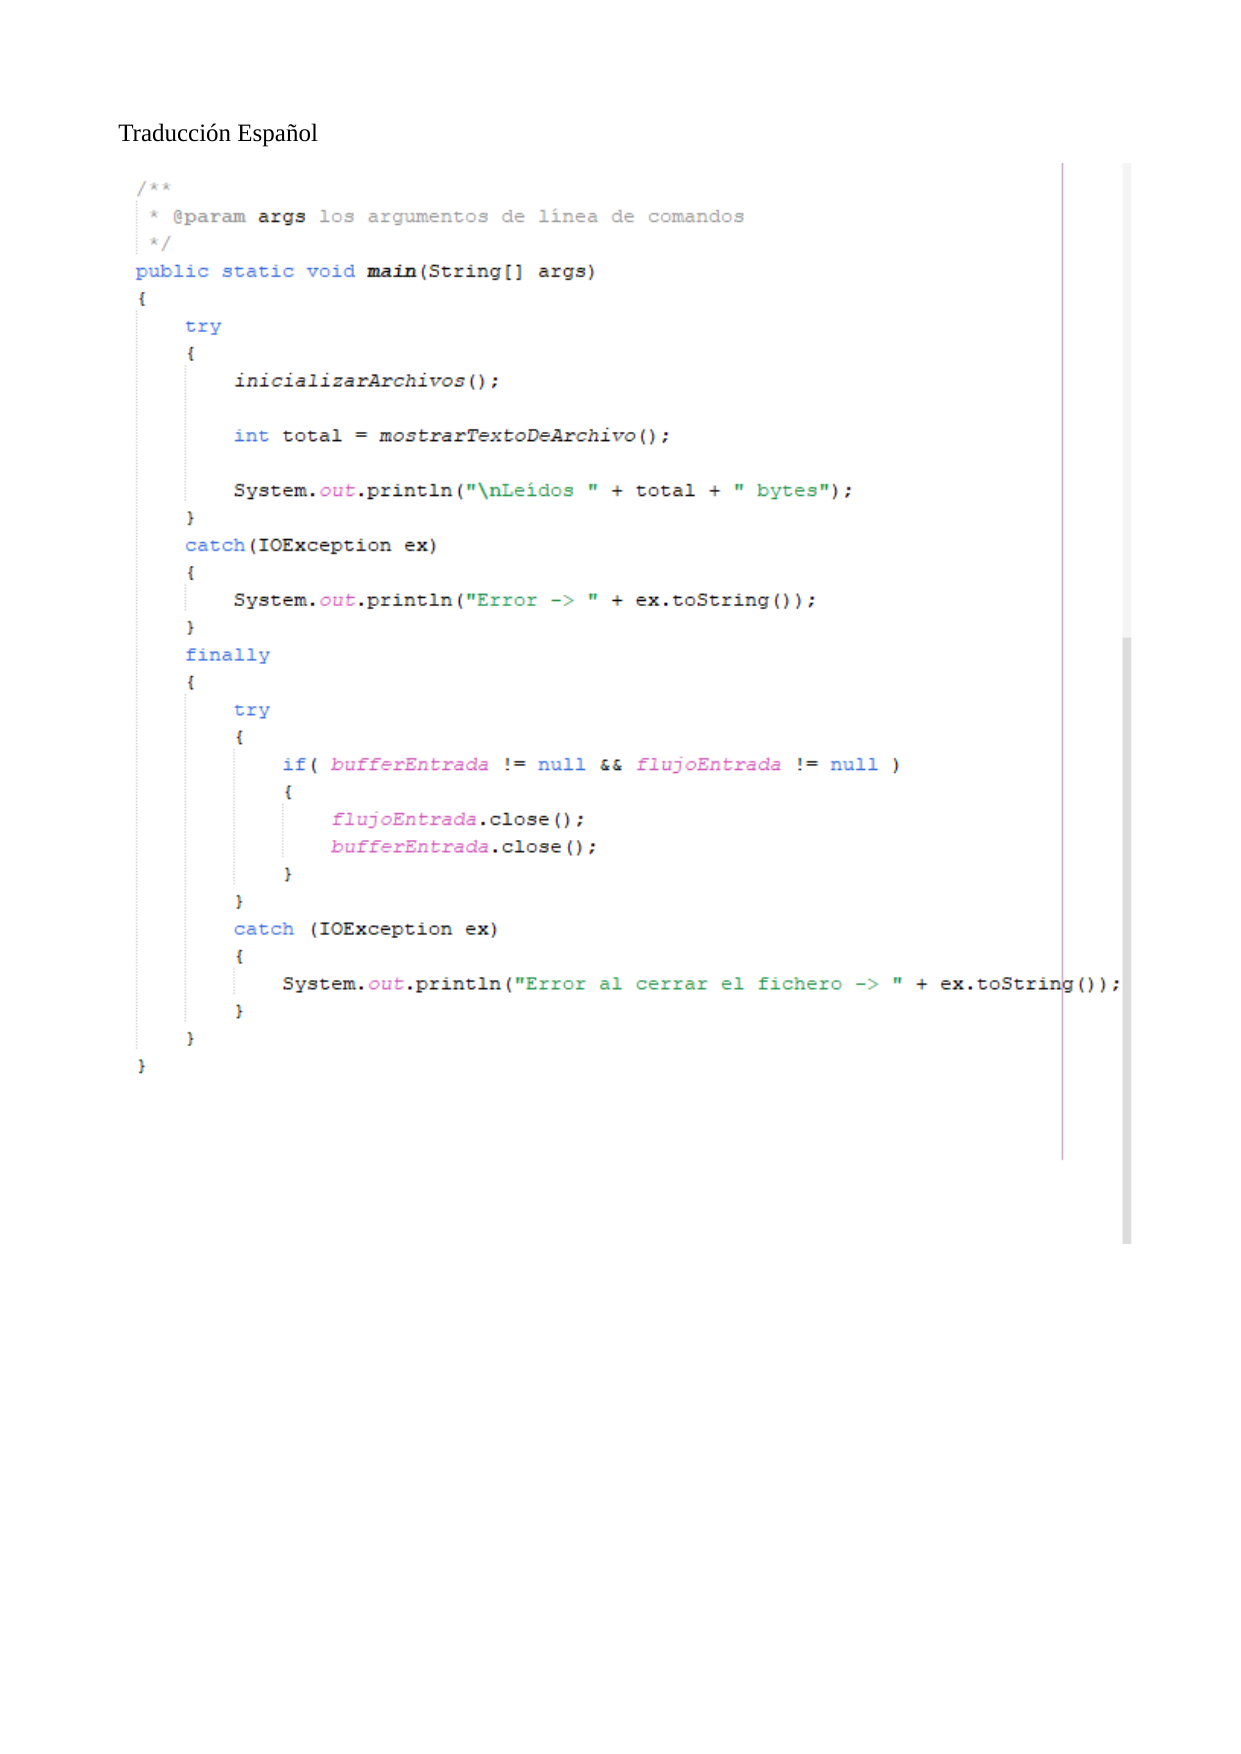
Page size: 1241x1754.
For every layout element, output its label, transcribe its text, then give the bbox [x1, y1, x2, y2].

picture [127, 163, 1132, 1244]
text Traducción Español [118, 118, 1122, 147]
